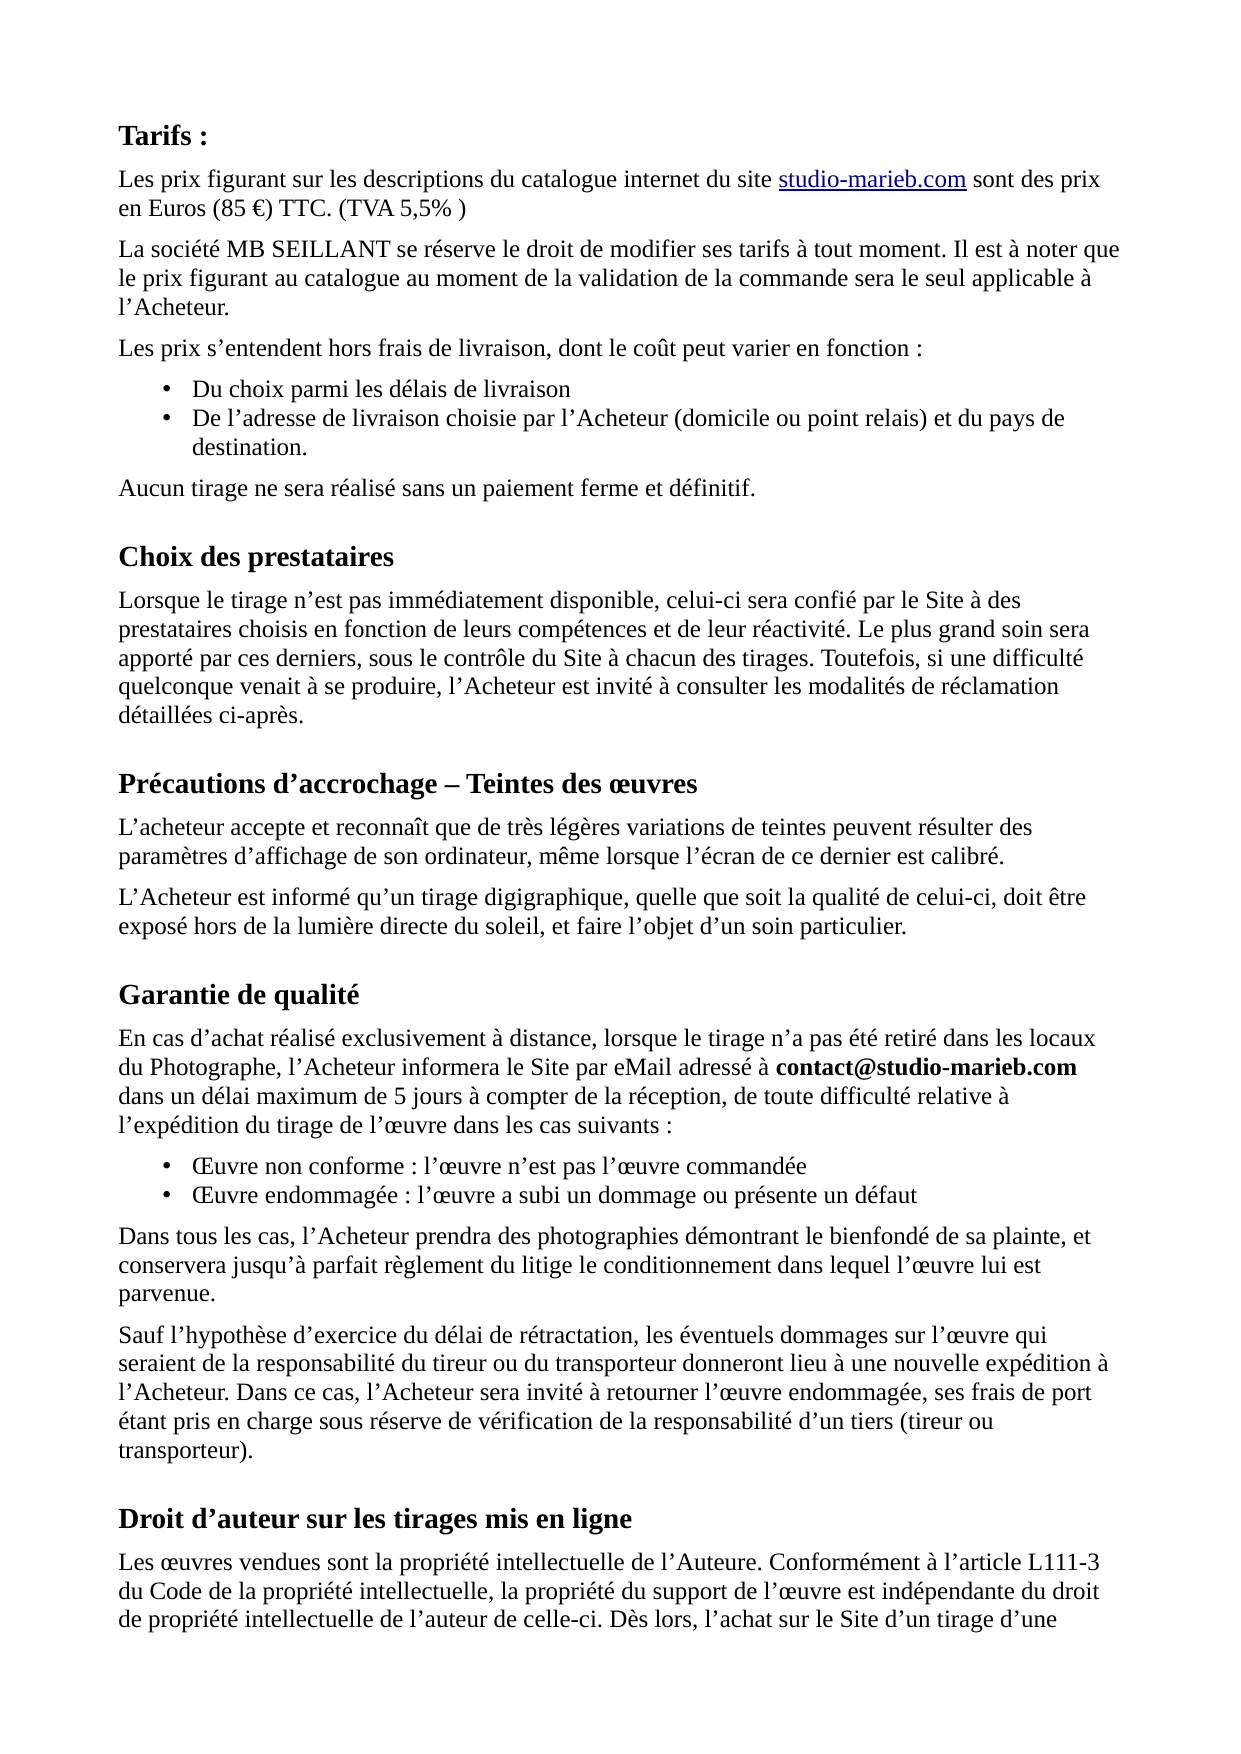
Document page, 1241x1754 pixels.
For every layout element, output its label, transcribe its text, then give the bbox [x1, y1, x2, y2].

text L’acheteur accepte et reconnaît que de très légères variations de teintes peuvent résulter des paramètres d’affichage de son ordinateur, même lorsque l’écran de ce dernier est calibré. [118, 812, 1122, 870]
text Sauf l’hypothèse d’exercice du délai de rétractation, les éventuels dommages sur l’œuvre qui seraient de la responsabilité du tireur ou du transporteur donneront lieu à une nouvelle expédition à l’Acheteur. Dans ce cas, l’Acheteur sera invité à retourner l’œuvre endommagée, ses frais de port étant pris en charge sous réserve de vérification de la responsabilité d’un tiers (tireur ou transporteur). [118, 1320, 1122, 1463]
list Œuvre non conforme : l’œuvre n’est pas l’œuvre commandée [162, 1151, 1122, 1180]
subtitle Tarifs : [118, 118, 1122, 152]
text L’Acheteur est informé qu’un tirage digigraphique, quelle que soit la qualité de celui-ci, doit être exposé hors de la lumière directe du soleil, et faire l’objet d’un soin particulier. [118, 882, 1122, 940]
list Du choix parmi les délais de livraison [162, 374, 1122, 403]
list Œuvre endommagée : l’œuvre a subi un dommage ou présente un défaut [162, 1180, 1122, 1208]
text En cas d’achat réalisé exclusivement à distance, lorsque le tirage n’a pas été retiré dans les locaux du Photographe, l’Acheteur informera le Site par eMail adressé à contact@studio-marieb.com dans un délai maximum de 5 jours à compter de la réception, de toute difficulté relative à l’expédition du tirage de l’œuvre dans les cas suivants : [118, 1023, 1122, 1138]
list De l’adresse de livraison choisie par l’Acheteur (domicile ou point relais) et du pays de destination. [162, 403, 1122, 460]
subtitle Choix des prestataires [118, 539, 1122, 573]
text Les œuvres vendues sont la propriété intellectuelle de l’Auteure. Conformément à l’article L111-3 du Code de la propriété intellectuelle, la propriété du support de l’œuvre est indépendante du droit de propriété intellectuelle de l’auteur de celle-ci. Dès lors, l’achat sur le Site d’un tirage d’une [118, 1547, 1122, 1633]
text Dans tous les cas, l’Acheteur prendra des photographies démontrant le bienfondé de sa plainte, et conservera jusqu’à parfait règlement du litige le conditionnement dans lequel l’œuvre lui est parvenue. [118, 1221, 1122, 1307]
subtitle Garantie de qualité [118, 977, 1122, 1011]
text Les prix s’entendent hors frais de livraison, dont le coût peut varier en fonction : [118, 333, 1122, 362]
text Les prix figurant sur les descriptions du catalogue internet du site studio-marieb.com sont des prix en Euros (85 €) TTC. (TVA 5,5% ) [118, 164, 1122, 222]
subtitle Précautions d’accrochage – Teintes des œuvres [118, 766, 1122, 800]
subtitle Droit d’auteur sur les tirages mis en ligne [118, 1501, 1122, 1534]
text Aucun tirage ne sera réalisé sans un paiement ferme et définitif. [118, 473, 1122, 502]
text La société MB SEILLANT se réserve le droit de modifier ses tarifs à tout moment. Il est à noter que le prix figurant au catalogue au moment de la validation de la commande sera le seul applicable à l’Acheteur. [118, 234, 1122, 320]
text Lorsque le tirage n’est pas immédiatement disponible, celui-ci sera confié par le Site à des prestataires choisis en fonction de leurs compétences et de leur réactivité. Le plus grand soin sera apporté par ces derniers, sous le contrôle du Site à chacun des tirages. Toutefois, si une difficulté quelconque venait à se produire, l’Acheteur est invité à consulter les modalités de réclamation détaillées ci-après. [118, 585, 1122, 729]
